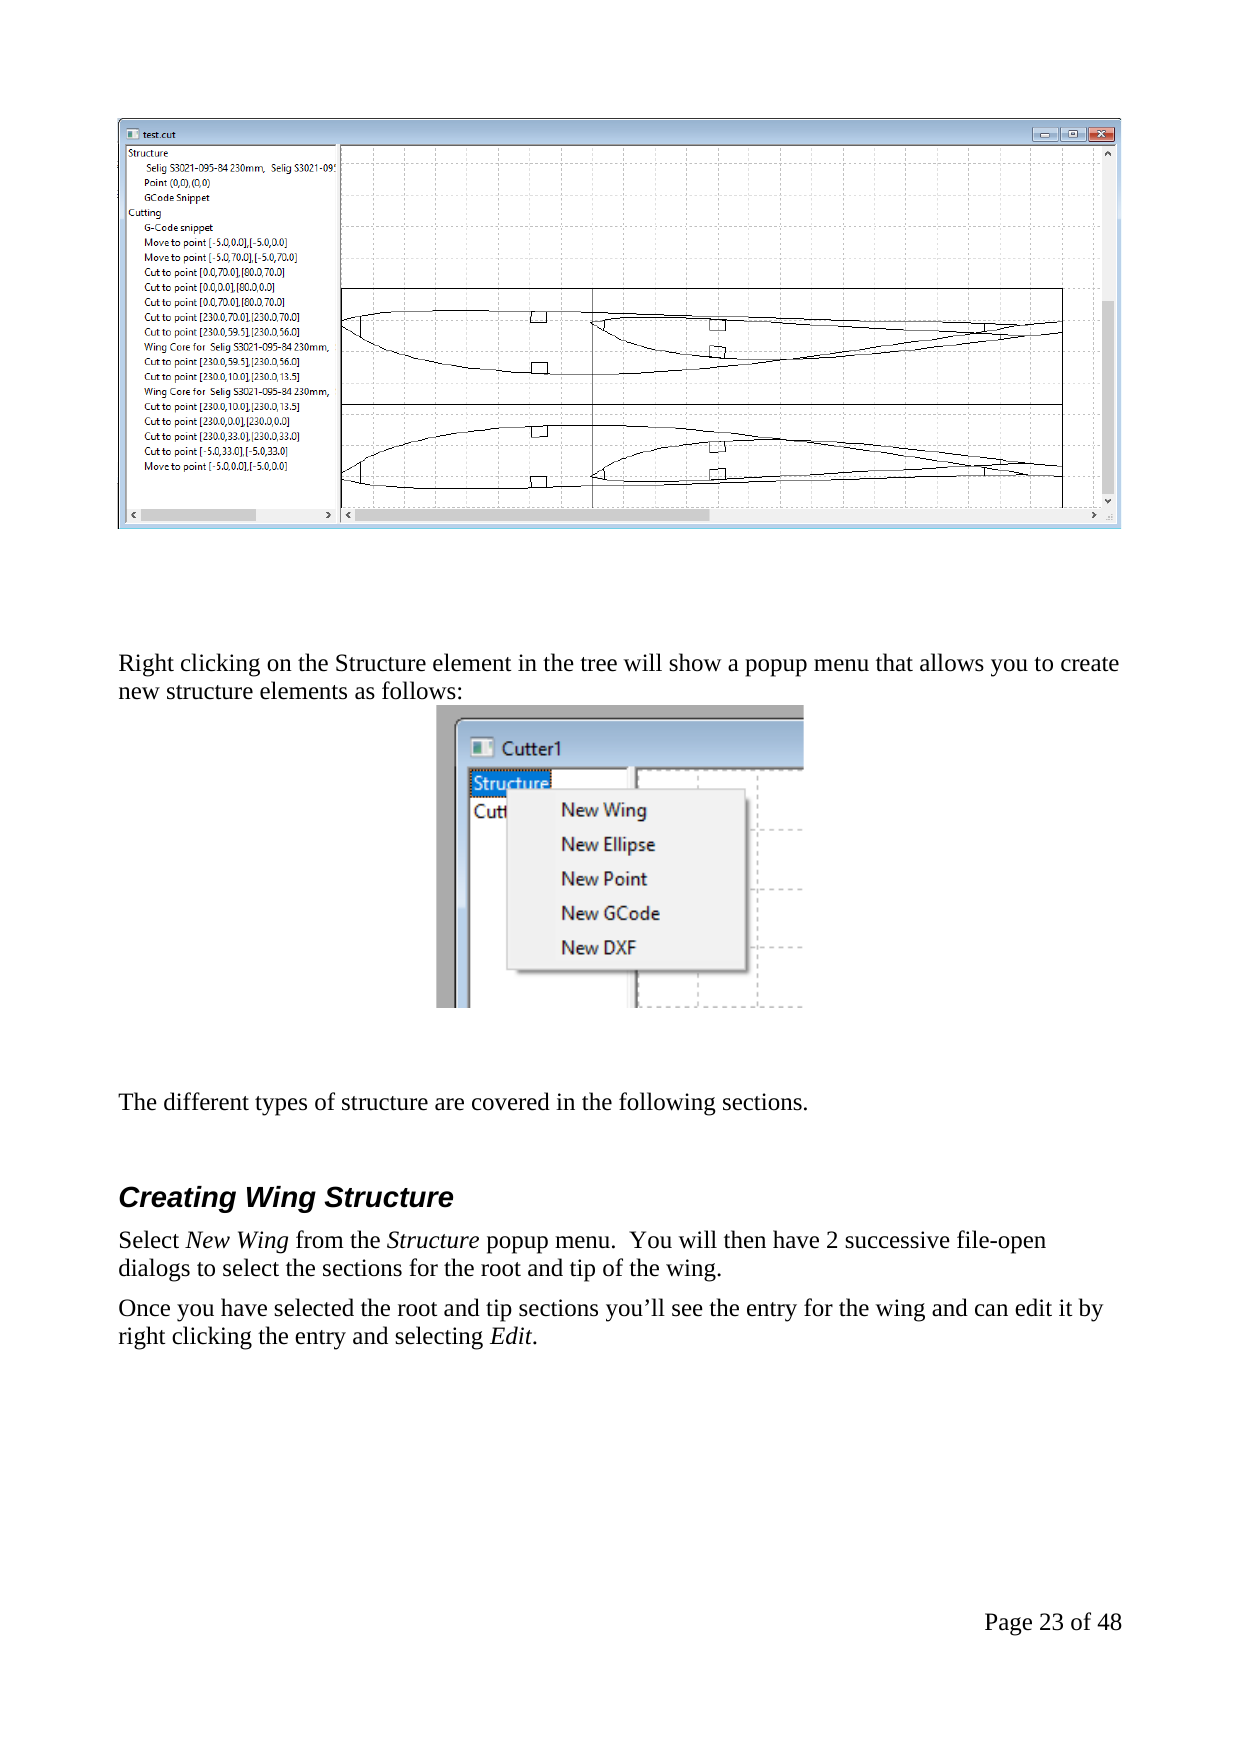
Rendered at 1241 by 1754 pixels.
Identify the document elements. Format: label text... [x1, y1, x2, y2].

text Right clicking on the Structure element in the tree will show a popup menu that allows you to create new structure elements as follows: [118, 649, 1122, 705]
subtitle Creating Wing Structure [118, 1181, 1122, 1214]
text Select New Wing from the Structure popup menu. You will then have 2 successive file-open dialogs to select the sections for the root and tip of the wing. [118, 1227, 1122, 1282]
picture [436, 705, 804, 1008]
text The different types of structure are covered in the following sections. [118, 1088, 1122, 1116]
picture [117, 118, 1122, 529]
text Once you have selected the root and tip sections you’ll see the entry for the wing and can edit it by right clicking the entry and selecting Edit. [118, 1294, 1122, 1350]
